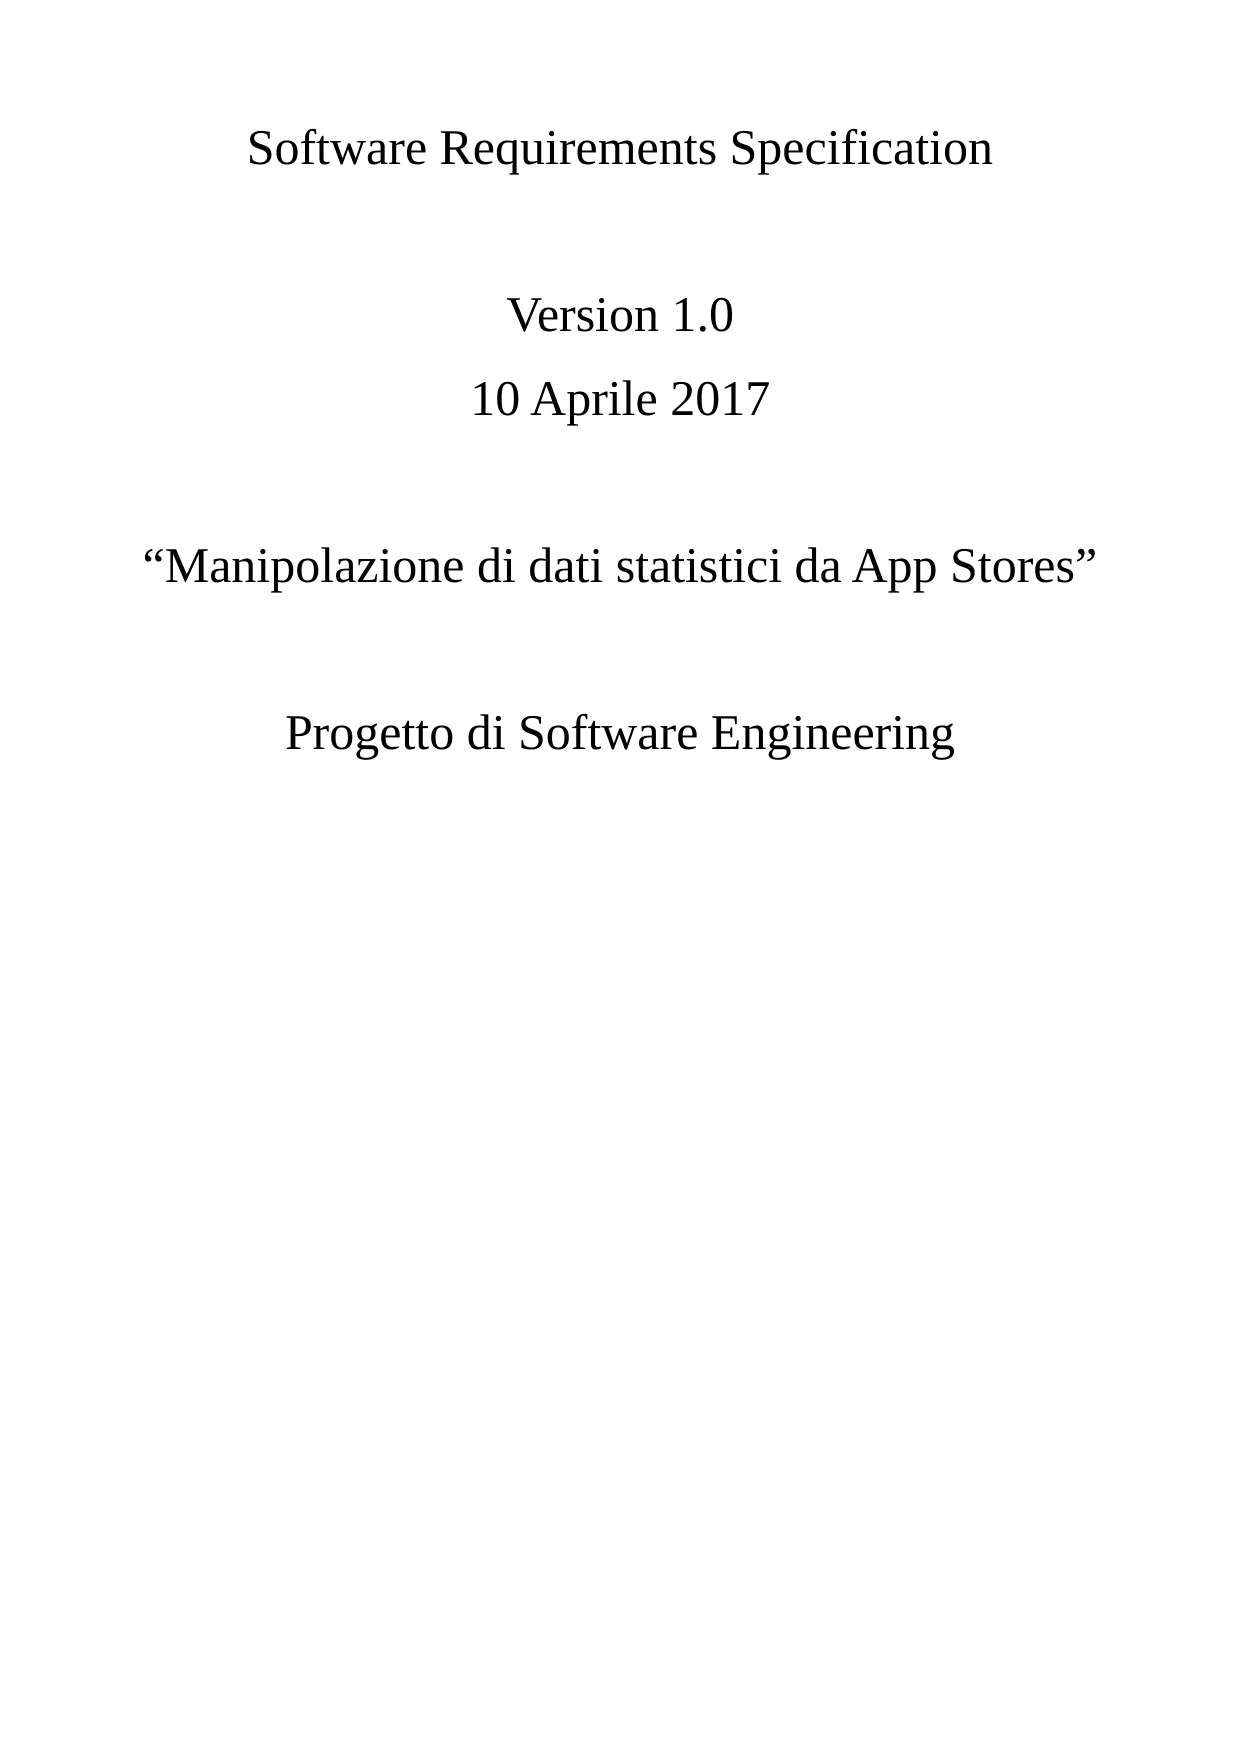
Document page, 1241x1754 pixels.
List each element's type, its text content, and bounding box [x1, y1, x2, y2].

text “Manipolazione di dati statistici da App Stores” [118, 536, 1122, 593]
text Software Requirements Specification [118, 118, 1122, 176]
text Version 1.0 [118, 285, 1122, 343]
text 10 Aprile 2017 [118, 369, 1122, 426]
text Progetto di Software Engineering [118, 703, 1122, 760]
